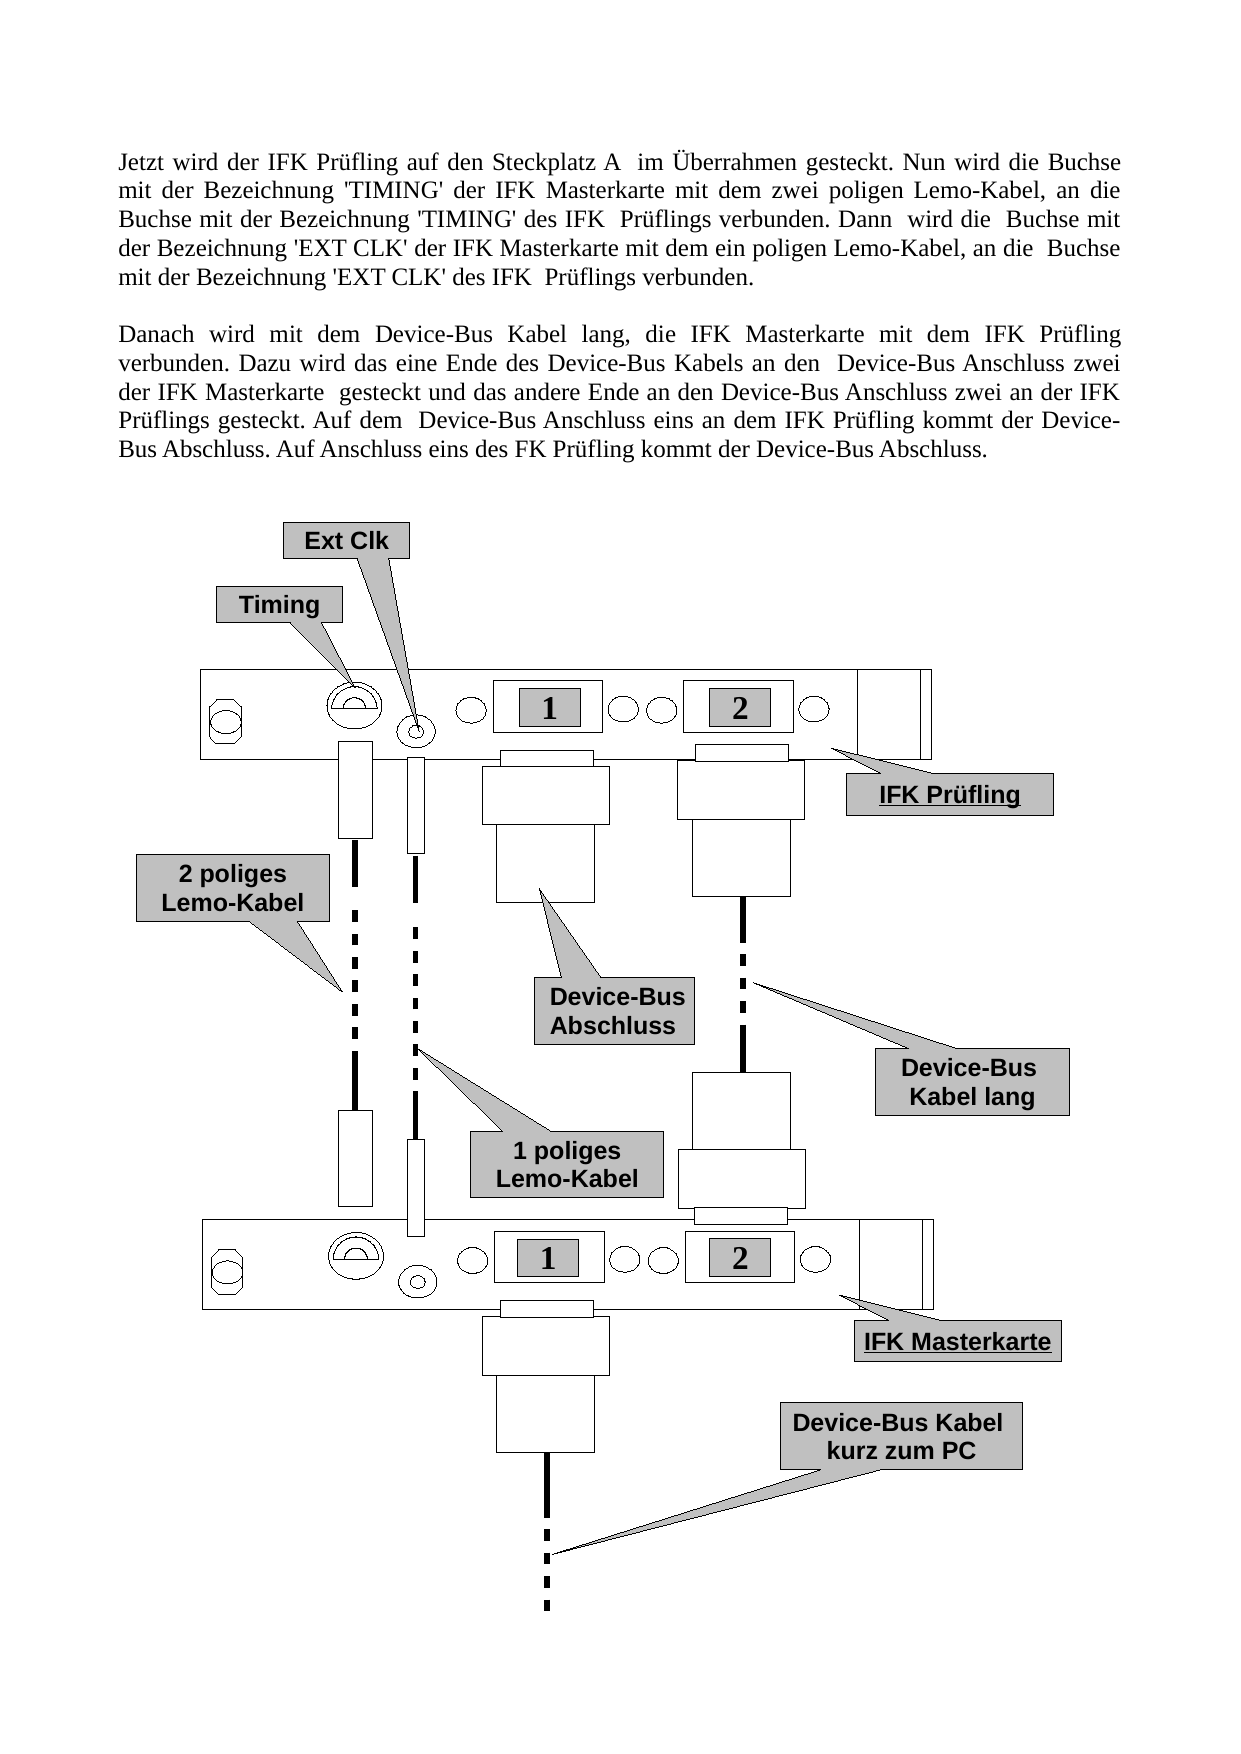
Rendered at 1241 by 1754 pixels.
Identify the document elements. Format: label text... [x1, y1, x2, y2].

text Jetzt wird der IFK Prüfling auf den Steckplatz A im Überrahmen gesteckt. Nun wird die Buchse mit der Bezeichnung 'TIMING' der IFK Masterkarte mit dem zwei poligen Lemo-Kabel, an die Buchse mit der Bezeichnung 'TIMING' des IFK Prüflings verbunden. Dann wird die Buchse mit der Bezeichnung 'EXT CLK' der IFK Masterkarte mit dem ein poligen Lemo-Kabel, an die Buchse mit der Bezeichnung 'EXT CLK' des IFK Prüflings verbunden. [118, 147, 1122, 291]
text Danach wird mit dem Device-Bus Kabel lang, die IFK Masterkarte mit dem IFK Prüfling verbunden. Dazu wird das eine Ende des Device-Bus Kabels an den Device-Bus Anschluss zwei der IFK Masterkarte gesteckt und das andere Ende an den Device-Bus Anschluss zwei an der IFK Prüflings gesteckt. Auf dem Device-Bus Anschluss eins an dem IFK Prüfling kommt der Device-Bus Abschluss. Auf Anschluss eins des FK Prüfling kommt der Device-Bus Abschluss. [118, 319, 1122, 463]
